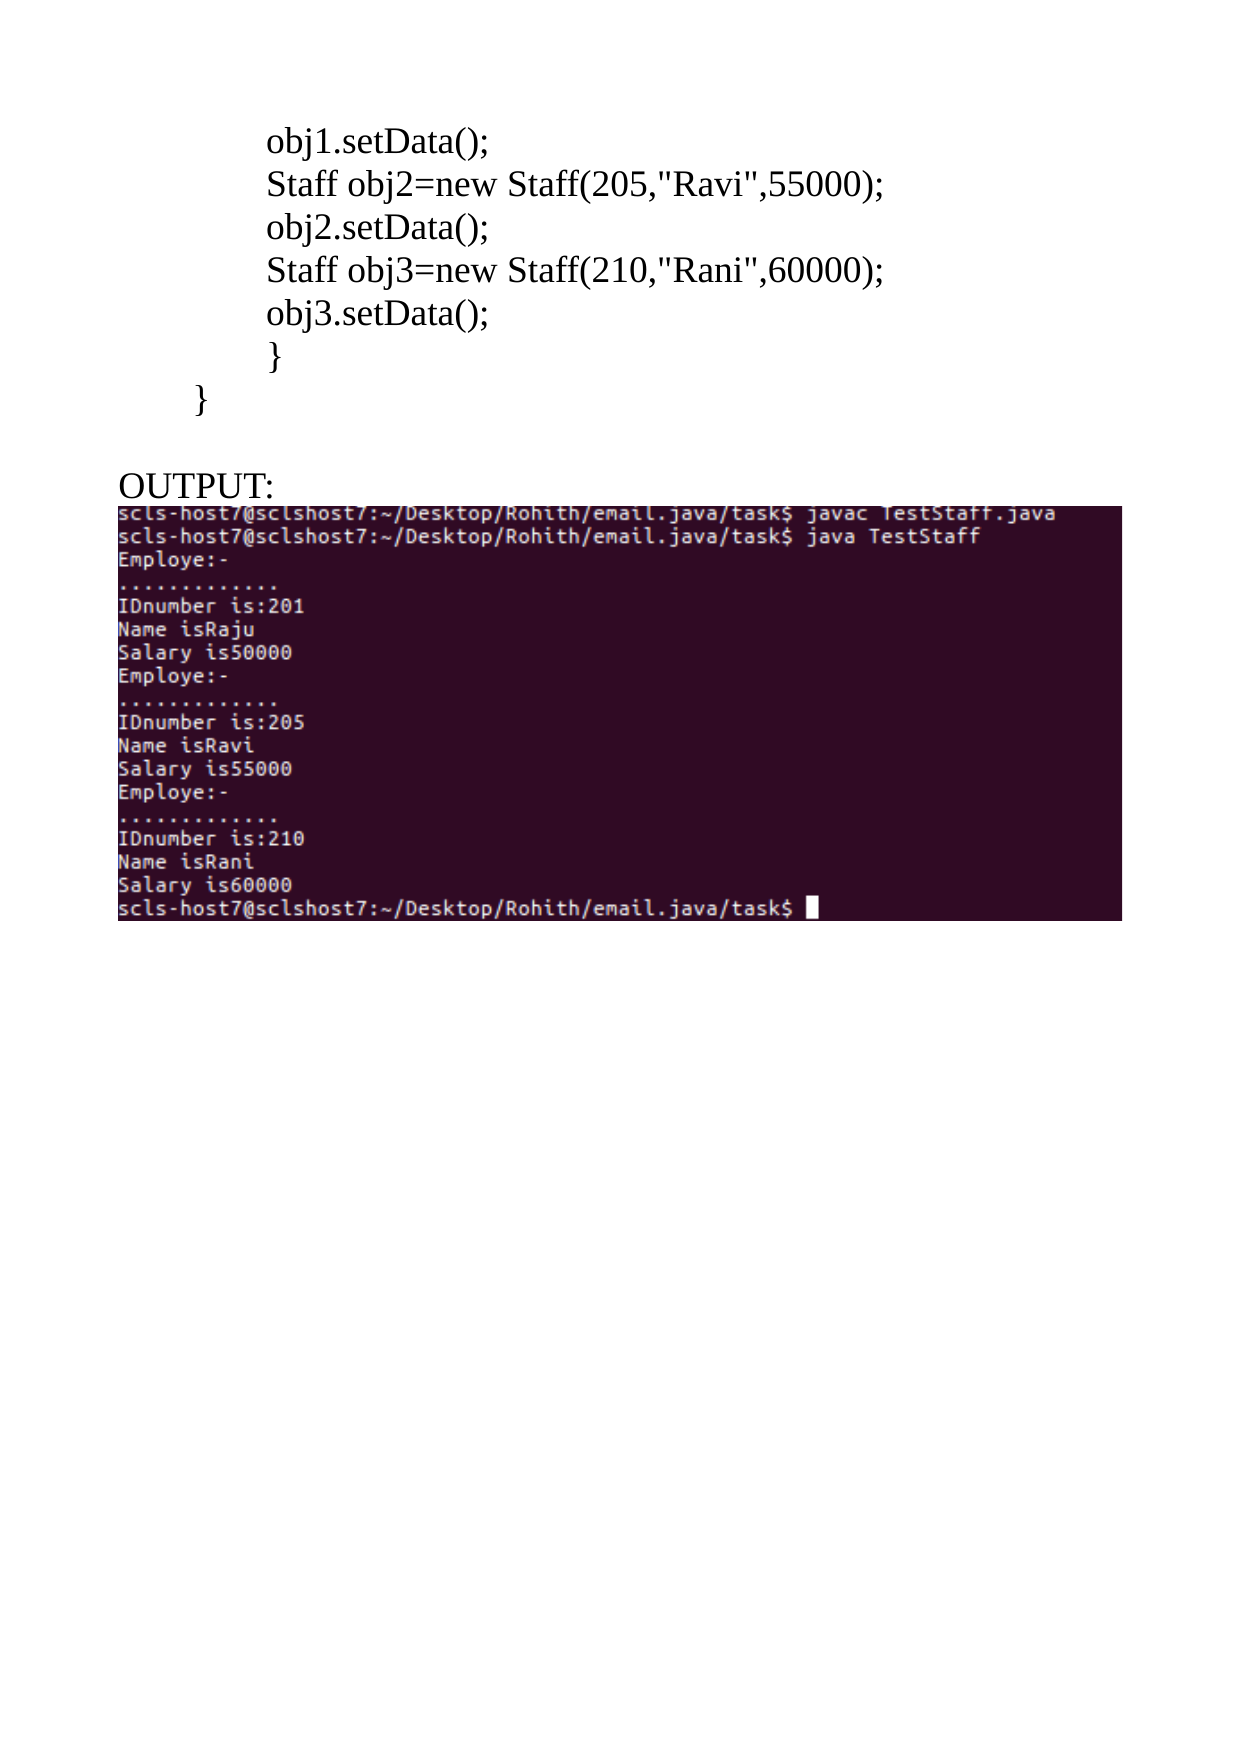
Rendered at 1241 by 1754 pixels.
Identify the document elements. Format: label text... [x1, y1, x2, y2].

text obj2.setData(); [118, 204, 1122, 247]
text OUTPUT: [118, 463, 1122, 506]
text obj1.setData(); [118, 118, 1122, 161]
text obj3.setData(); [118, 291, 1122, 334]
text } [118, 377, 1122, 420]
text Staff obj2=new Staff(205,"Ravi",55000); [118, 161, 1122, 204]
text Staff obj3=new Staff(210,"Rani",60000); [118, 247, 1122, 291]
text } [118, 334, 1122, 377]
picture [118, 506, 1123, 921]
